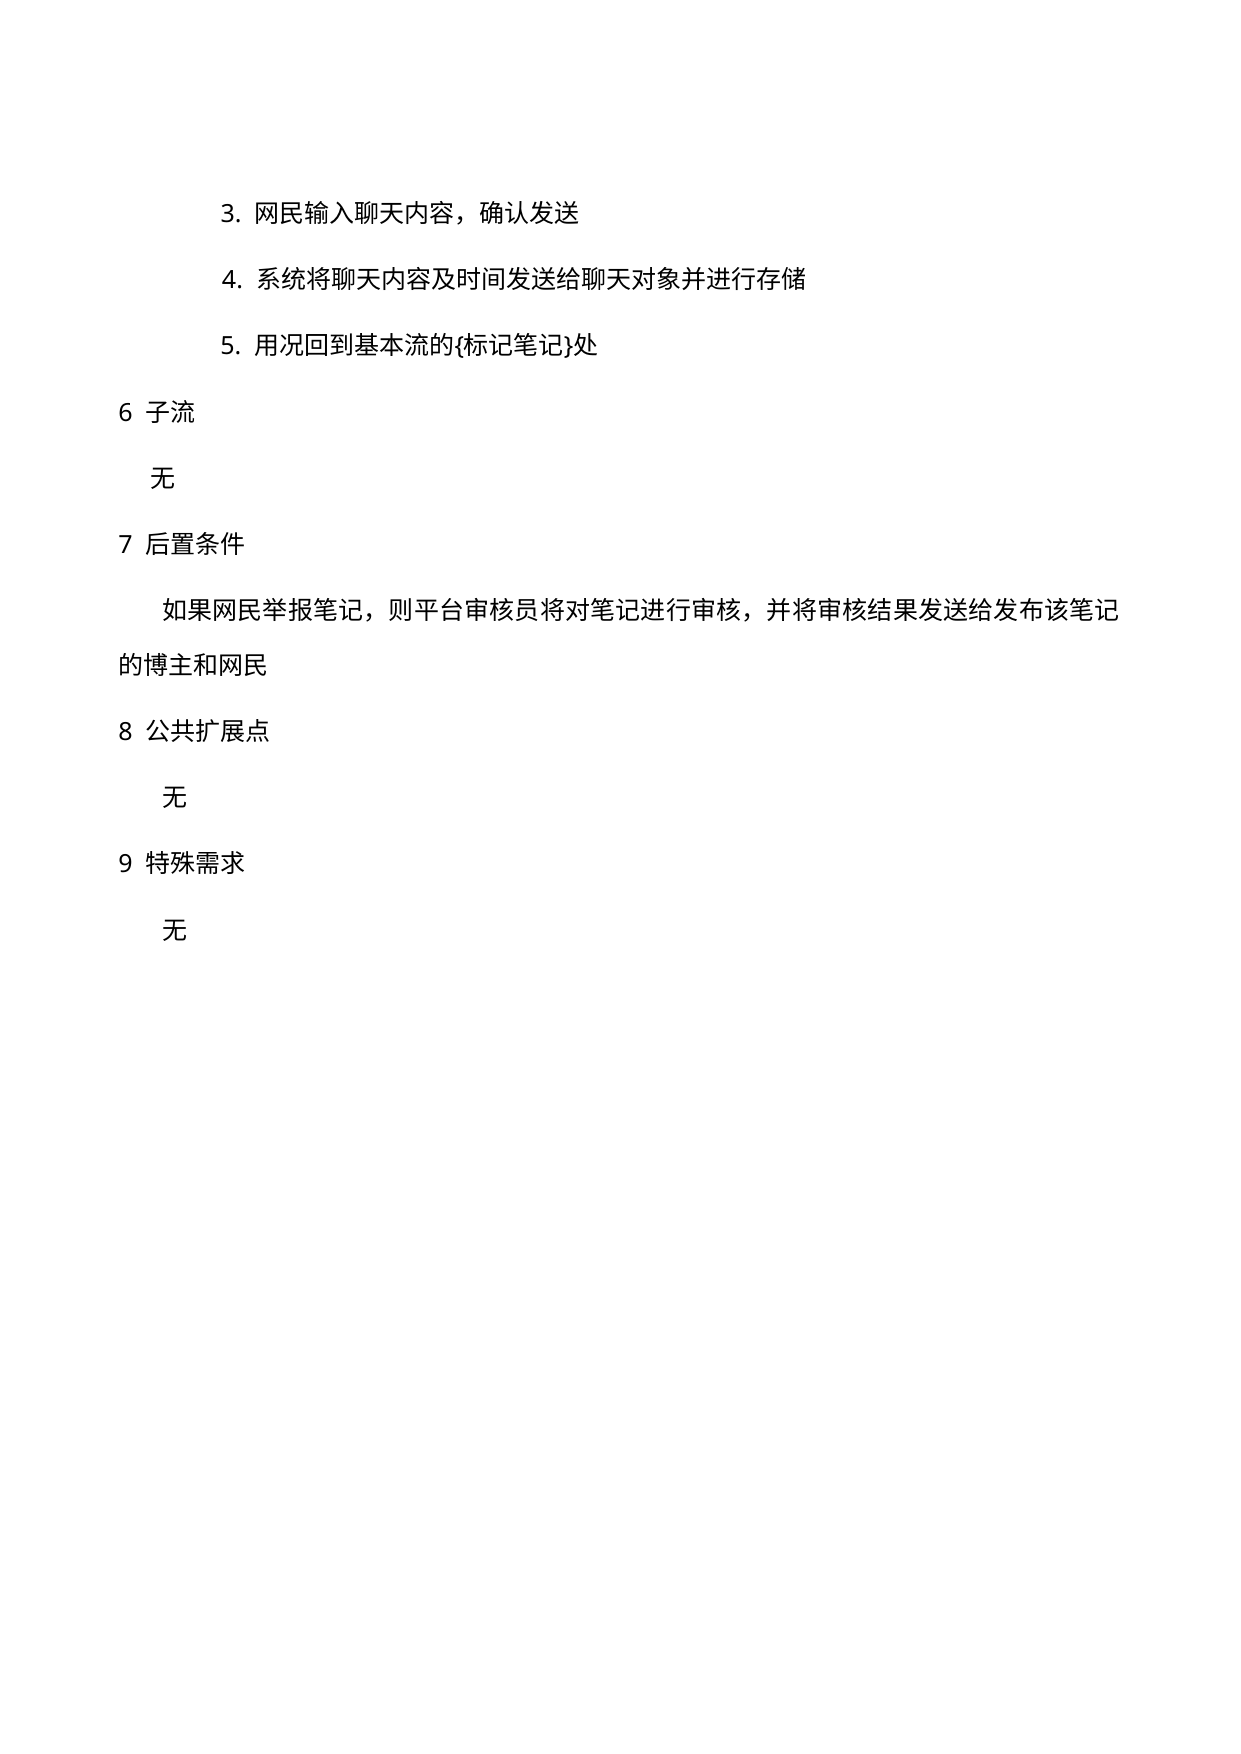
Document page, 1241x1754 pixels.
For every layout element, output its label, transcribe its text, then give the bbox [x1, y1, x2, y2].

text 4. 系统将聊天内容及时间发送给聊天对象并进行存储 [118, 259, 1122, 296]
text 9 特殊需求 [118, 844, 1122, 880]
list 3. 网民输入聊天内容，确认发送 [156, 193, 1122, 229]
text 如果网民举报笔记，则平台审核员将对笔记进行审核，并将审核结果发送给发布该笔记的博主和网民 [118, 591, 1122, 681]
text 6 子流 [118, 392, 1122, 428]
text 无 [118, 910, 1122, 946]
text 8 公共扩展点 [118, 711, 1122, 748]
text 无 [118, 458, 1122, 494]
text 7 后置条件 [118, 524, 1122, 561]
text 5. 用况回到基本流的{标记笔记}处 [118, 326, 1122, 362]
text 无 [118, 778, 1122, 814]
